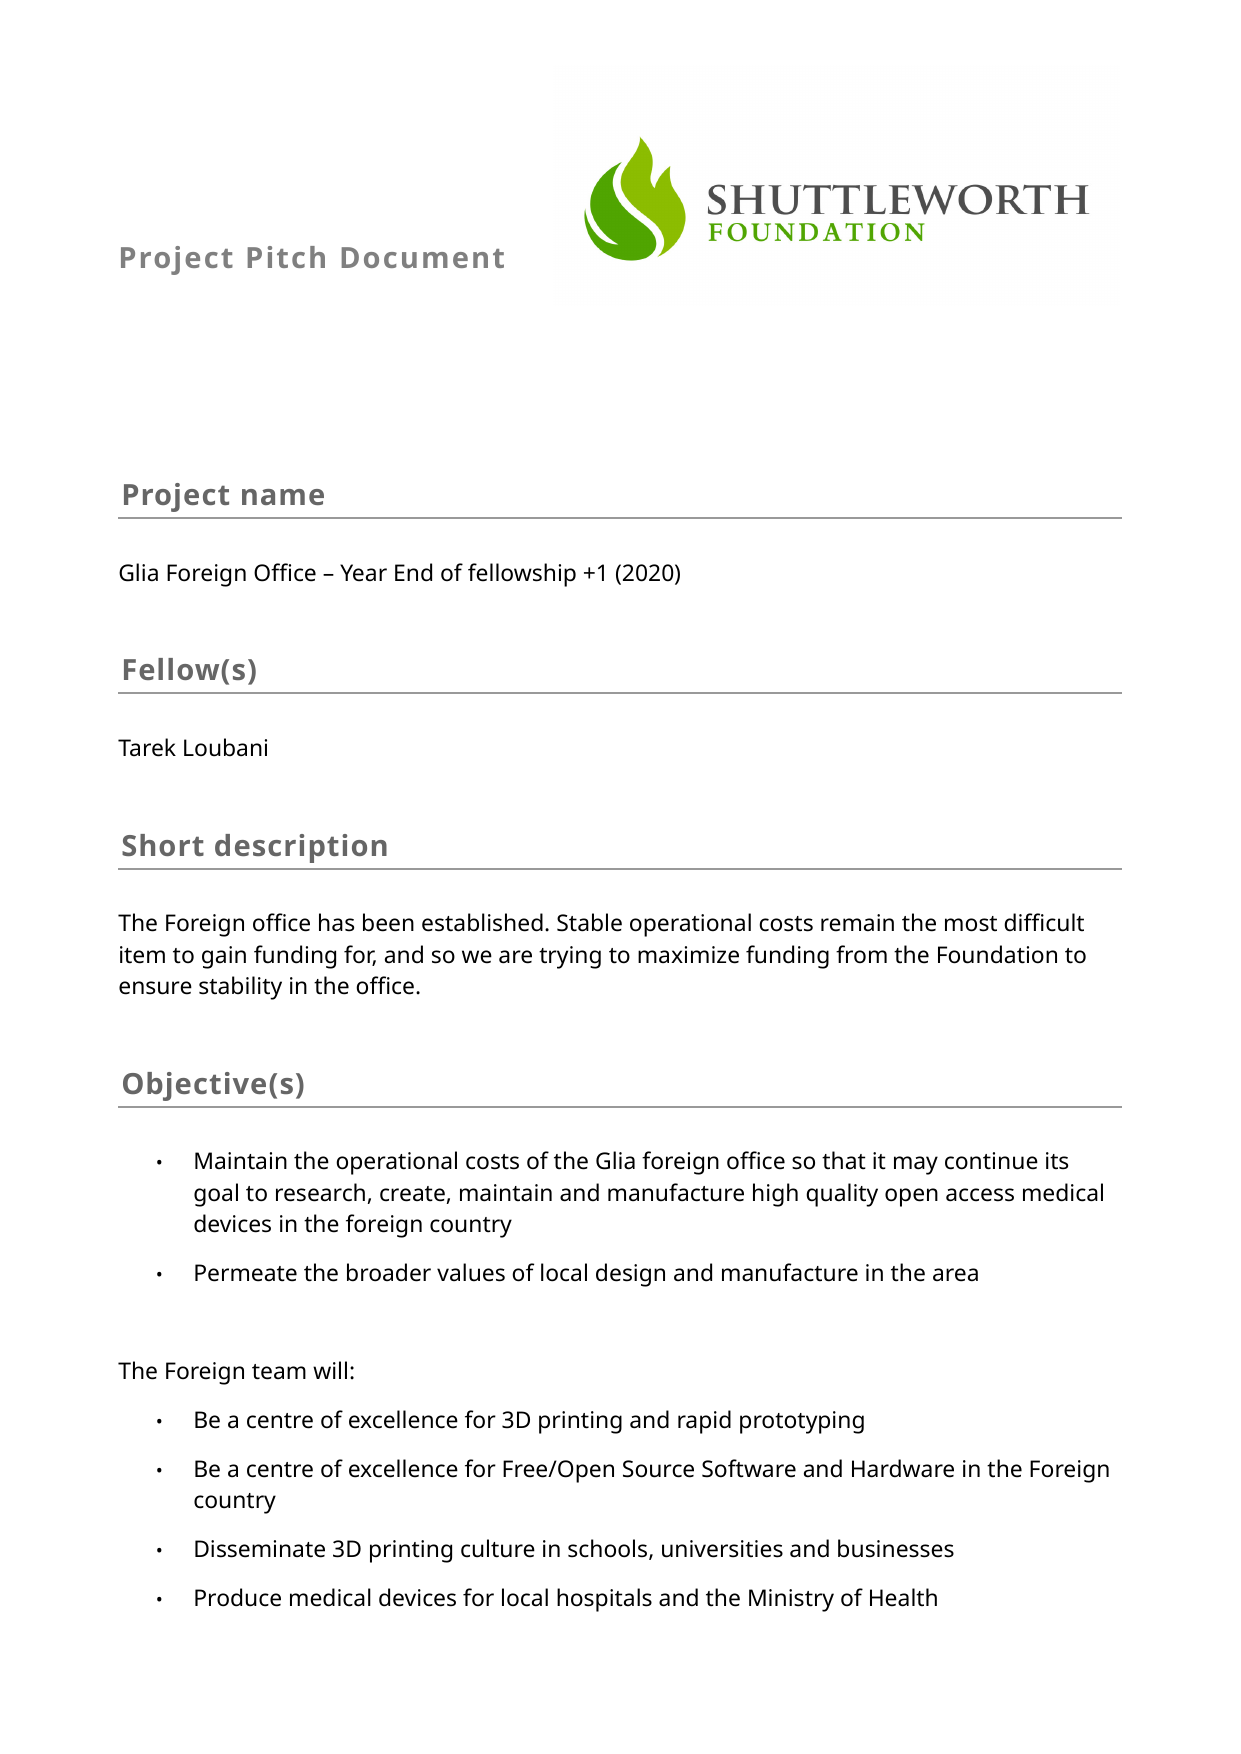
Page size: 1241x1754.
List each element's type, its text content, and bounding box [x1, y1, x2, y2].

list Produce medical devices for local hospitals and the Ministry of Health [156, 1582, 1122, 1613]
list Be a centre of excellence for 3D printing and rapid prototyping [156, 1403, 1122, 1435]
subtitle Short description [118, 822, 1122, 868]
text Tarek Loubani [118, 732, 1122, 763]
list Permeate the broader values of local design and manufacture in the area [156, 1257, 1122, 1288]
subtitle Project name [118, 471, 1122, 517]
text Glia Foreign Office – Year End of fellowship +1 (2020) [118, 556, 1122, 588]
list Maintain the operational costs of the Glia foreign office so that it may continue its goal to research, create, maintain and manufacture high quality open access medical devices in the foreign country [156, 1145, 1122, 1239]
subtitle Objective(s) [118, 1060, 1122, 1106]
list Be a centre of excellence for Free/Open Source Software and Hardware in the Foreign country [156, 1452, 1122, 1515]
picture [553, 65, 1121, 306]
text The Foreign office has been established. Stable operational costs remain the most difficult item to gain funding for, and so we are trying to maximize funding from the Foundation to ensure stability in the office. [118, 907, 1122, 1001]
text The Foreign team will: [118, 1354, 1122, 1386]
subtitle Fellow(s) [118, 647, 1122, 692]
list Disseminate 3D printing culture in schools, universities and businesses [156, 1533, 1122, 1564]
